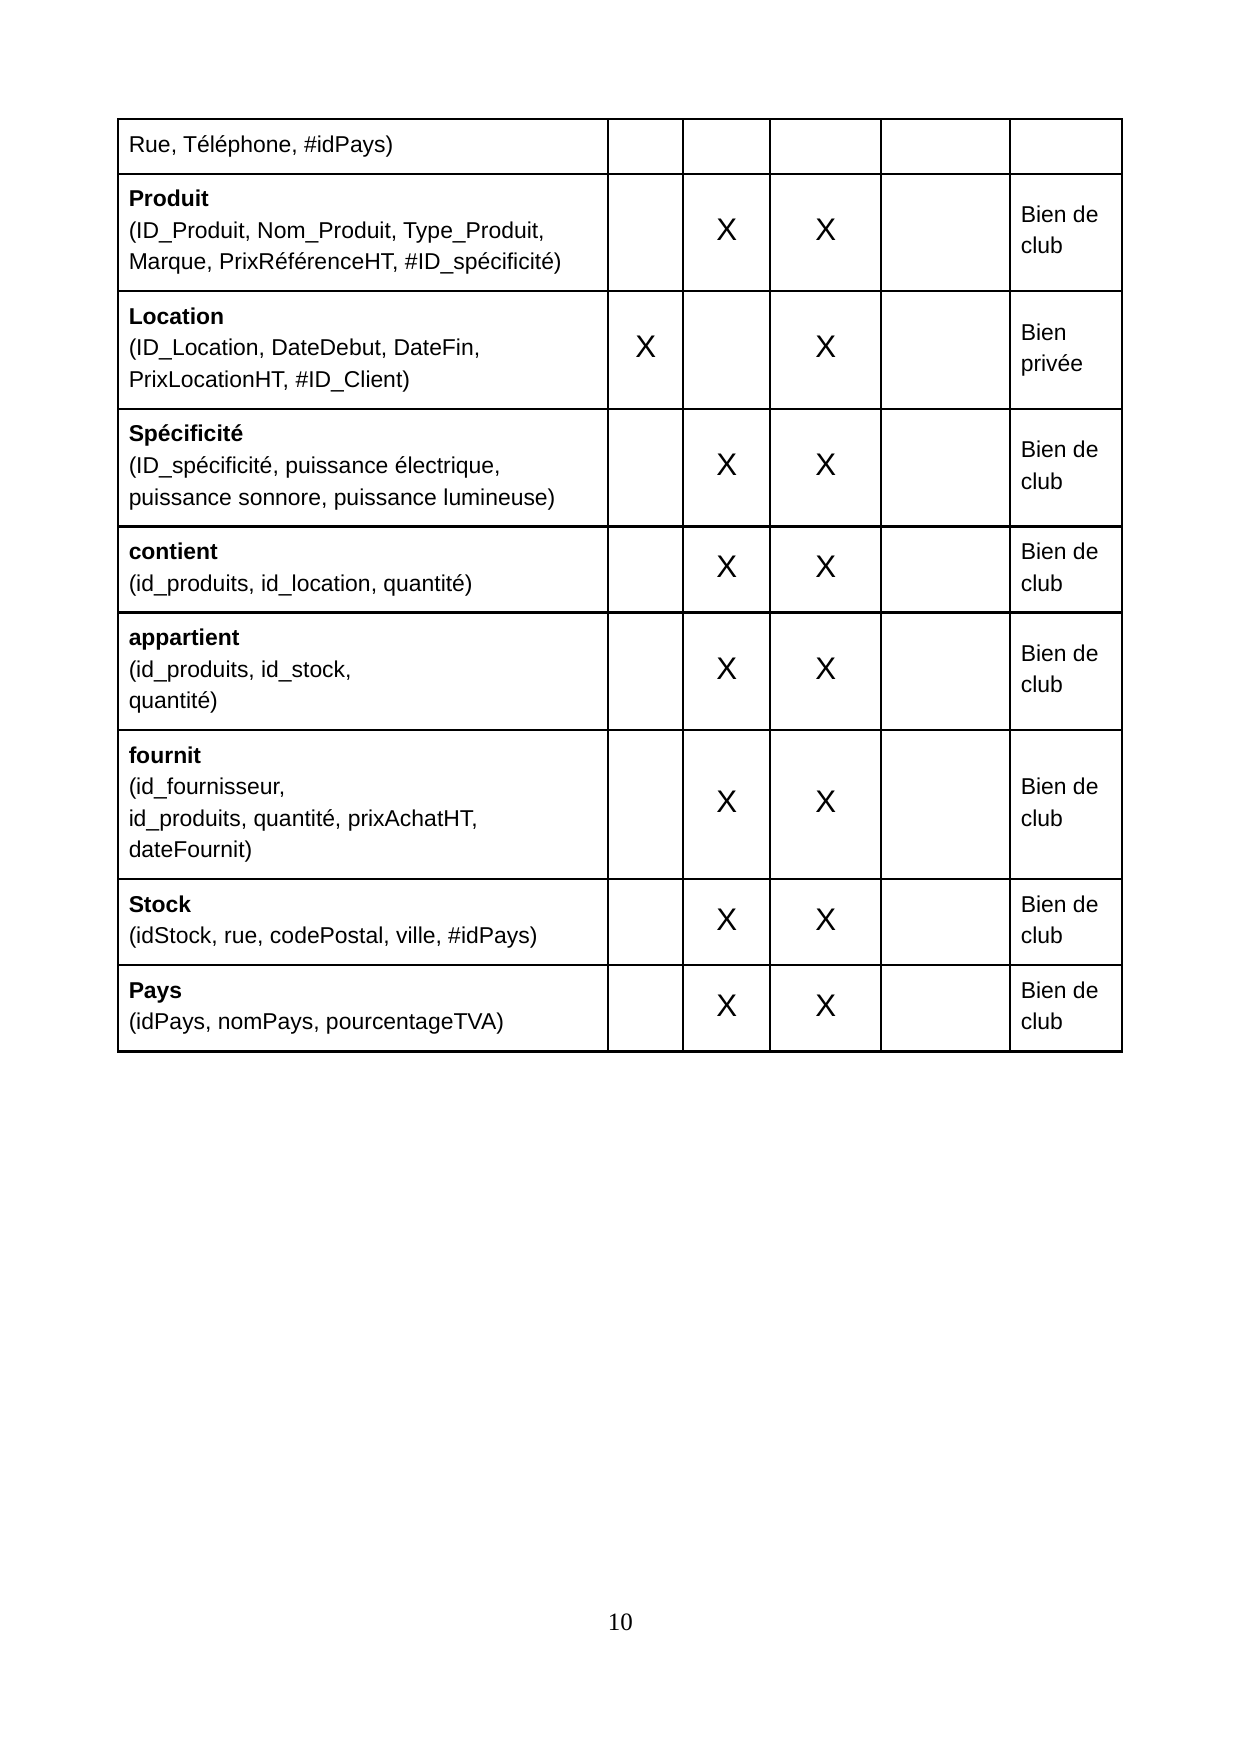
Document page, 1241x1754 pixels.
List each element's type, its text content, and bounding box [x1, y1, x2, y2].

table_cell X [771, 614, 880, 729]
table_cell [882, 880, 1009, 964]
table_cell Stock (idStock, rue, codePostal, ville, #idPays) [119, 880, 607, 964]
table_cell Bien de club [1011, 528, 1121, 611]
table_cell [609, 528, 682, 611]
table_cell X [771, 410, 880, 525]
table_cell [882, 120, 1009, 173]
table_cell Bien de club [1011, 731, 1121, 878]
table_cell [609, 614, 682, 729]
table_cell [882, 966, 1009, 1050]
table_cell X [771, 292, 880, 408]
table_cell [684, 292, 769, 408]
table_cell Pays (idPays, nomPays, pourcentageTVA) [119, 966, 607, 1050]
table_cell Bien de club [1011, 410, 1121, 525]
table_cell fournit (id_fournisseur, id_produits, quantité, prixAchatHT, dateFournit) [119, 731, 607, 878]
table_cell Bien de club [1011, 966, 1121, 1050]
table_cell [684, 120, 769, 173]
table_cell [609, 410, 682, 525]
table_cell [1011, 120, 1121, 173]
table_cell [882, 175, 1009, 290]
table_cell Produit (ID_Produit, Nom_Produit, Type_Produit, Marque, PrixRéférenceHT, #ID_spécificité) [119, 175, 607, 290]
table_cell [609, 731, 682, 878]
table_cell Spécificité (ID_spécificité, puissance électrique, puissance sonnore, puissance lumineuse) [119, 410, 607, 525]
table_cell [882, 292, 1009, 408]
table_cell X [771, 175, 880, 290]
table_cell [882, 731, 1009, 878]
table_cell X [771, 731, 880, 878]
table_cell [882, 528, 1009, 611]
table_cell [609, 175, 682, 290]
table_cell Bien de club [1011, 175, 1121, 290]
table_cell [771, 120, 880, 173]
table_cell Location (ID_Location, DateDebut, DateFin, PrixLocationHT, #ID_Client) [119, 292, 607, 408]
table_cell X [684, 614, 769, 729]
table_cell Bien de club [1011, 614, 1121, 729]
table_cell contient (id_produits, id_location, quantité) [119, 528, 607, 611]
table_cell X [684, 731, 769, 878]
table_cell X [684, 880, 769, 964]
table_cell Bien privée [1011, 292, 1121, 408]
table_cell X [609, 292, 682, 408]
table_cell [882, 614, 1009, 729]
table_cell [609, 880, 682, 964]
table_cell X [771, 880, 880, 964]
table_cell [882, 410, 1009, 525]
table_cell X [684, 966, 769, 1050]
table_cell X [684, 175, 769, 290]
table_cell appartient (id_produits, id_stock, quantité) [119, 614, 607, 729]
table_cell [609, 966, 682, 1050]
table_cell Rue, Téléphone, #idPays) [119, 120, 607, 173]
table_cell X [684, 410, 769, 525]
table_cell Bien de club [1011, 880, 1121, 964]
table_cell X [684, 528, 769, 611]
table_cell X [771, 528, 880, 611]
table_cell [609, 120, 682, 173]
table_cell X [771, 966, 880, 1050]
